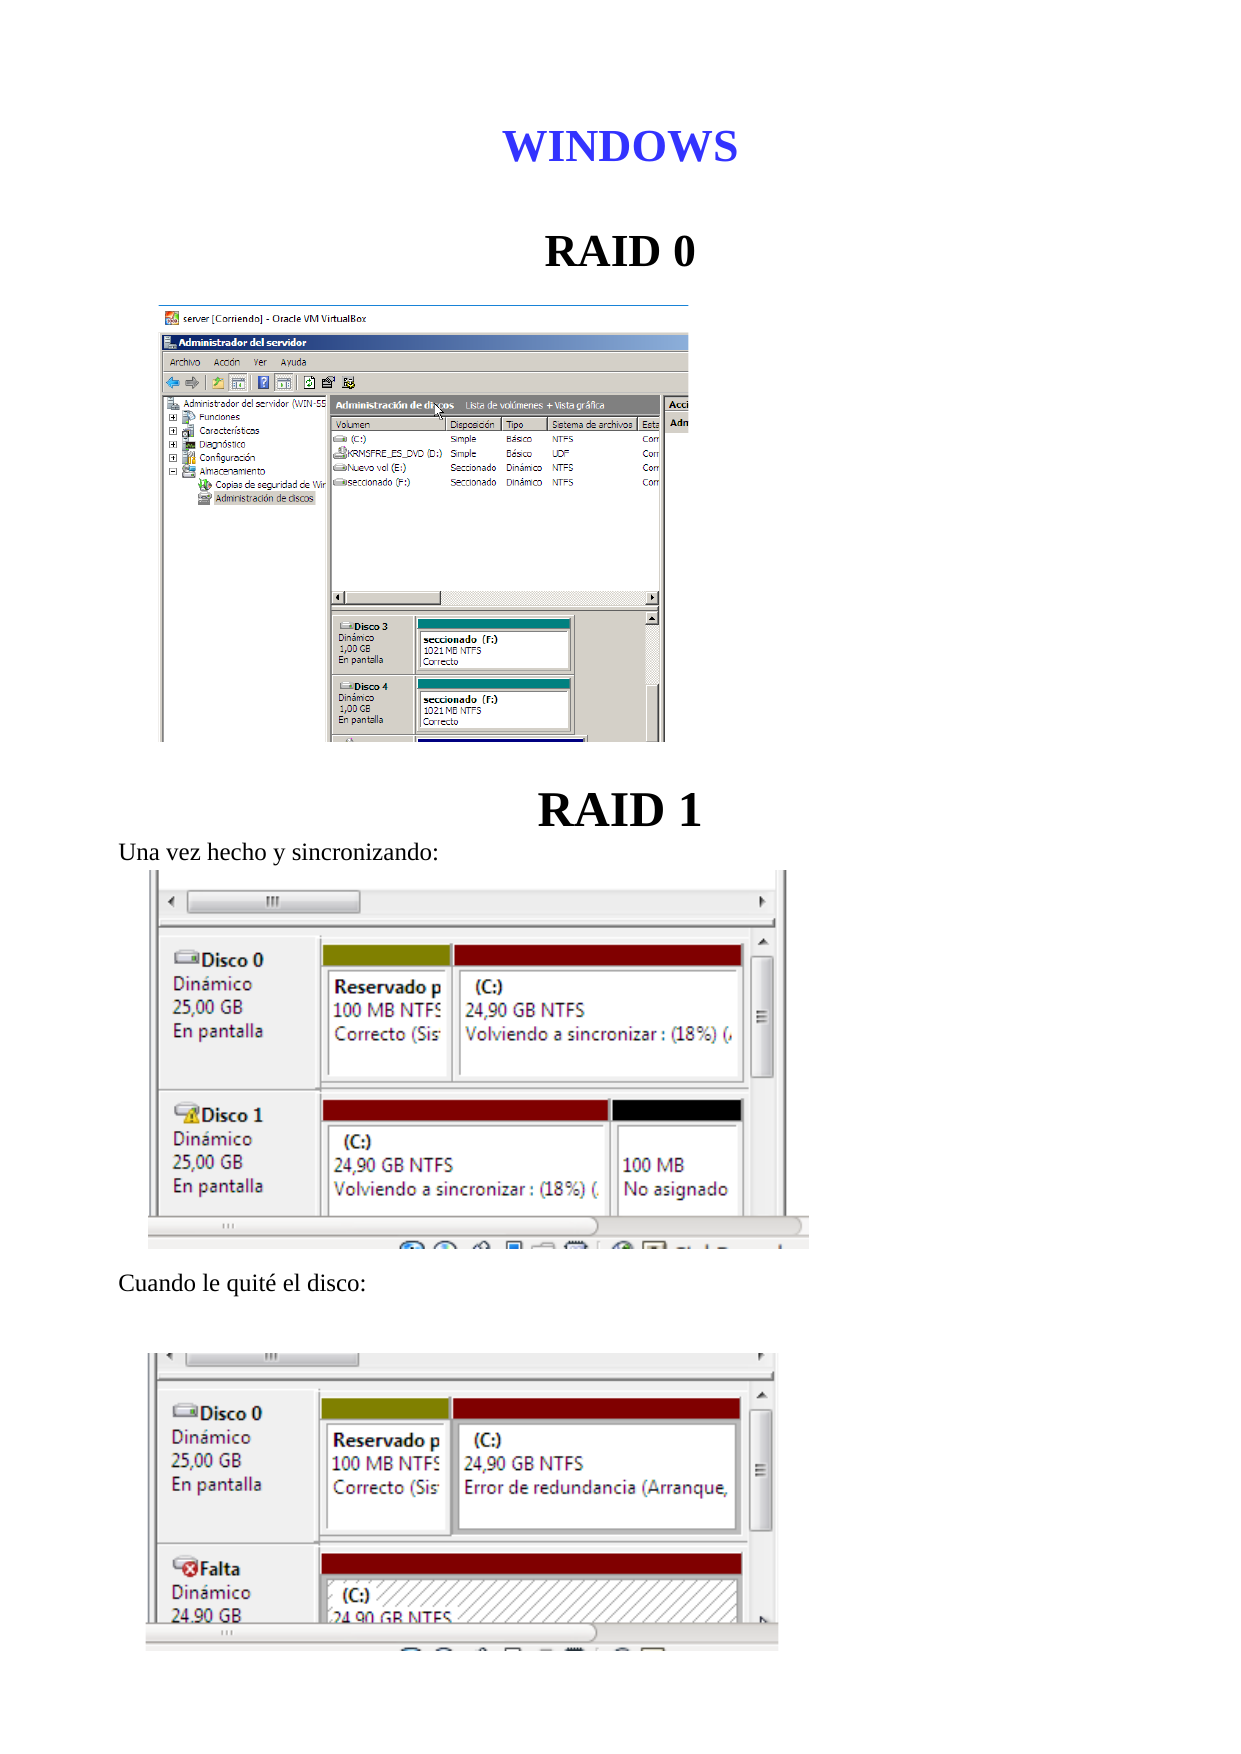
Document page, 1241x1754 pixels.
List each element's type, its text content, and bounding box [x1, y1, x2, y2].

picture [158, 305, 689, 742]
text WINDOWS [118, 118, 1122, 171]
picture [145, 1353, 779, 1651]
text RAID 1 [118, 779, 1122, 837]
text RAID 0 [118, 223, 1122, 276]
text Una vez hecho y sincronizando: [118, 837, 1122, 866]
text Cuando le quité el disco: [118, 1268, 1122, 1297]
picture [148, 870, 809, 1249]
